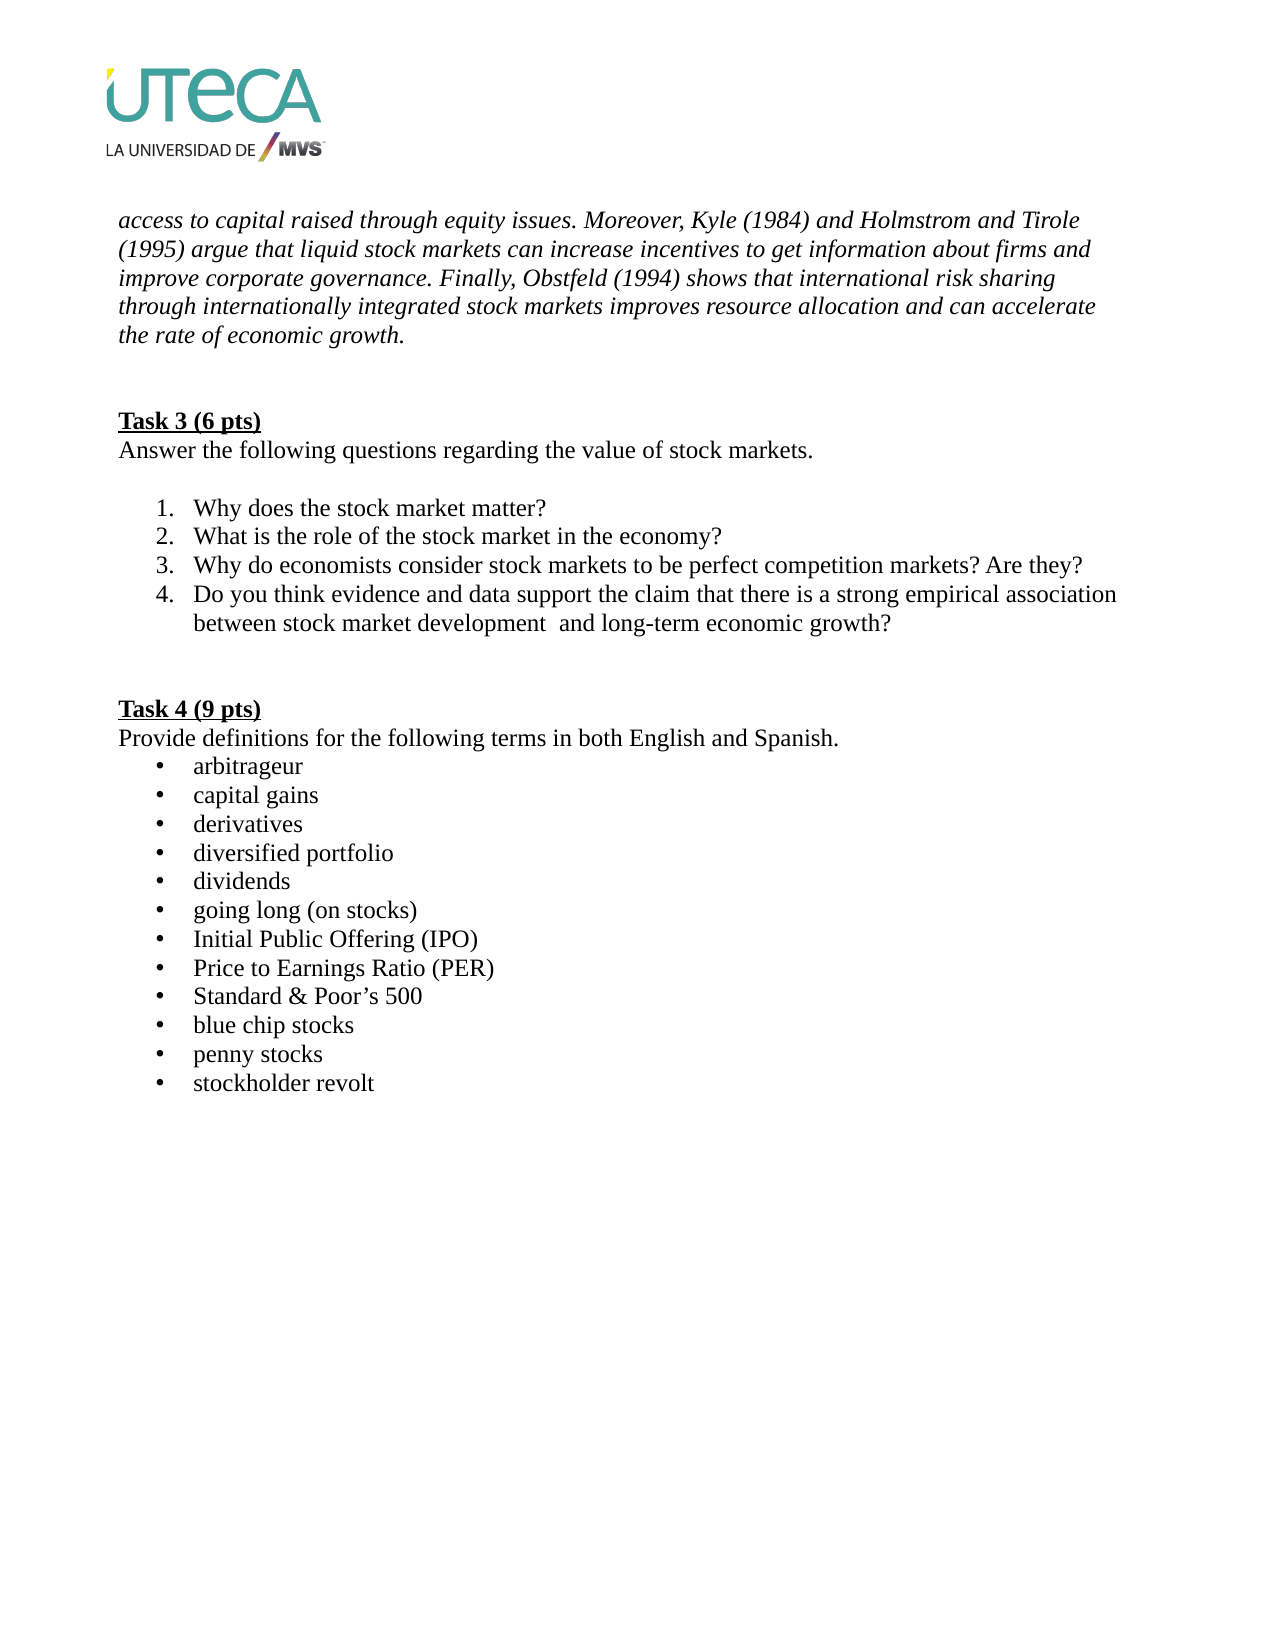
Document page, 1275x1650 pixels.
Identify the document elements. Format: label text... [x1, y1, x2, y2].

list dividends [156, 866, 1157, 895]
list capital gains [156, 780, 1157, 809]
text (1995) argue that liquid stock markets can increase incentives to get information about firms and [118, 234, 1157, 263]
text Answer the following questions regarding the value of stock markets. [118, 435, 1157, 464]
text through internationally integrated stock markets improves resource allocation and can accelerate [118, 291, 1157, 320]
list Price to Earnings Ratio (PER) [156, 953, 1157, 981]
list blue chip stocks [156, 1010, 1157, 1039]
list Why does the stock market matter? [156, 493, 1157, 521]
text access to capital raised through equity issues. Moreover, Kyle (1984) and Holmstrom and Tirole [118, 205, 1157, 234]
list What is the role of the stock market in the economy? [156, 521, 1157, 550]
text Provide definitions for the following terms in both English and Spanish. [118, 723, 1157, 751]
text Task 4 (9 pts) [118, 694, 1157, 723]
text Task 3 (6 pts) [118, 406, 1157, 435]
list stockholder revolt [156, 1068, 1157, 1096]
list Why do economists consider stock markets to be perfect competition markets? Are they? [156, 550, 1157, 579]
list Standard & Poor’s 500 [156, 981, 1157, 1010]
list penny stocks [156, 1039, 1157, 1068]
list Initial Public Offering (IPO) [156, 924, 1157, 953]
list going long (on stocks) [156, 895, 1157, 924]
list diversified portfolio [156, 838, 1157, 866]
picture [104, 64, 328, 166]
list arbitrageur [156, 751, 1157, 780]
list derivatives [156, 809, 1157, 838]
list Do you think evidence and data support the claim that there is a strong empirical association between stock market development and long-term economic growth? [156, 579, 1157, 636]
text improve corporate governance. Finally, Obstfeld (1994) shows that international risk sharing [118, 263, 1157, 291]
text the rate of economic growth. [118, 320, 1157, 349]
